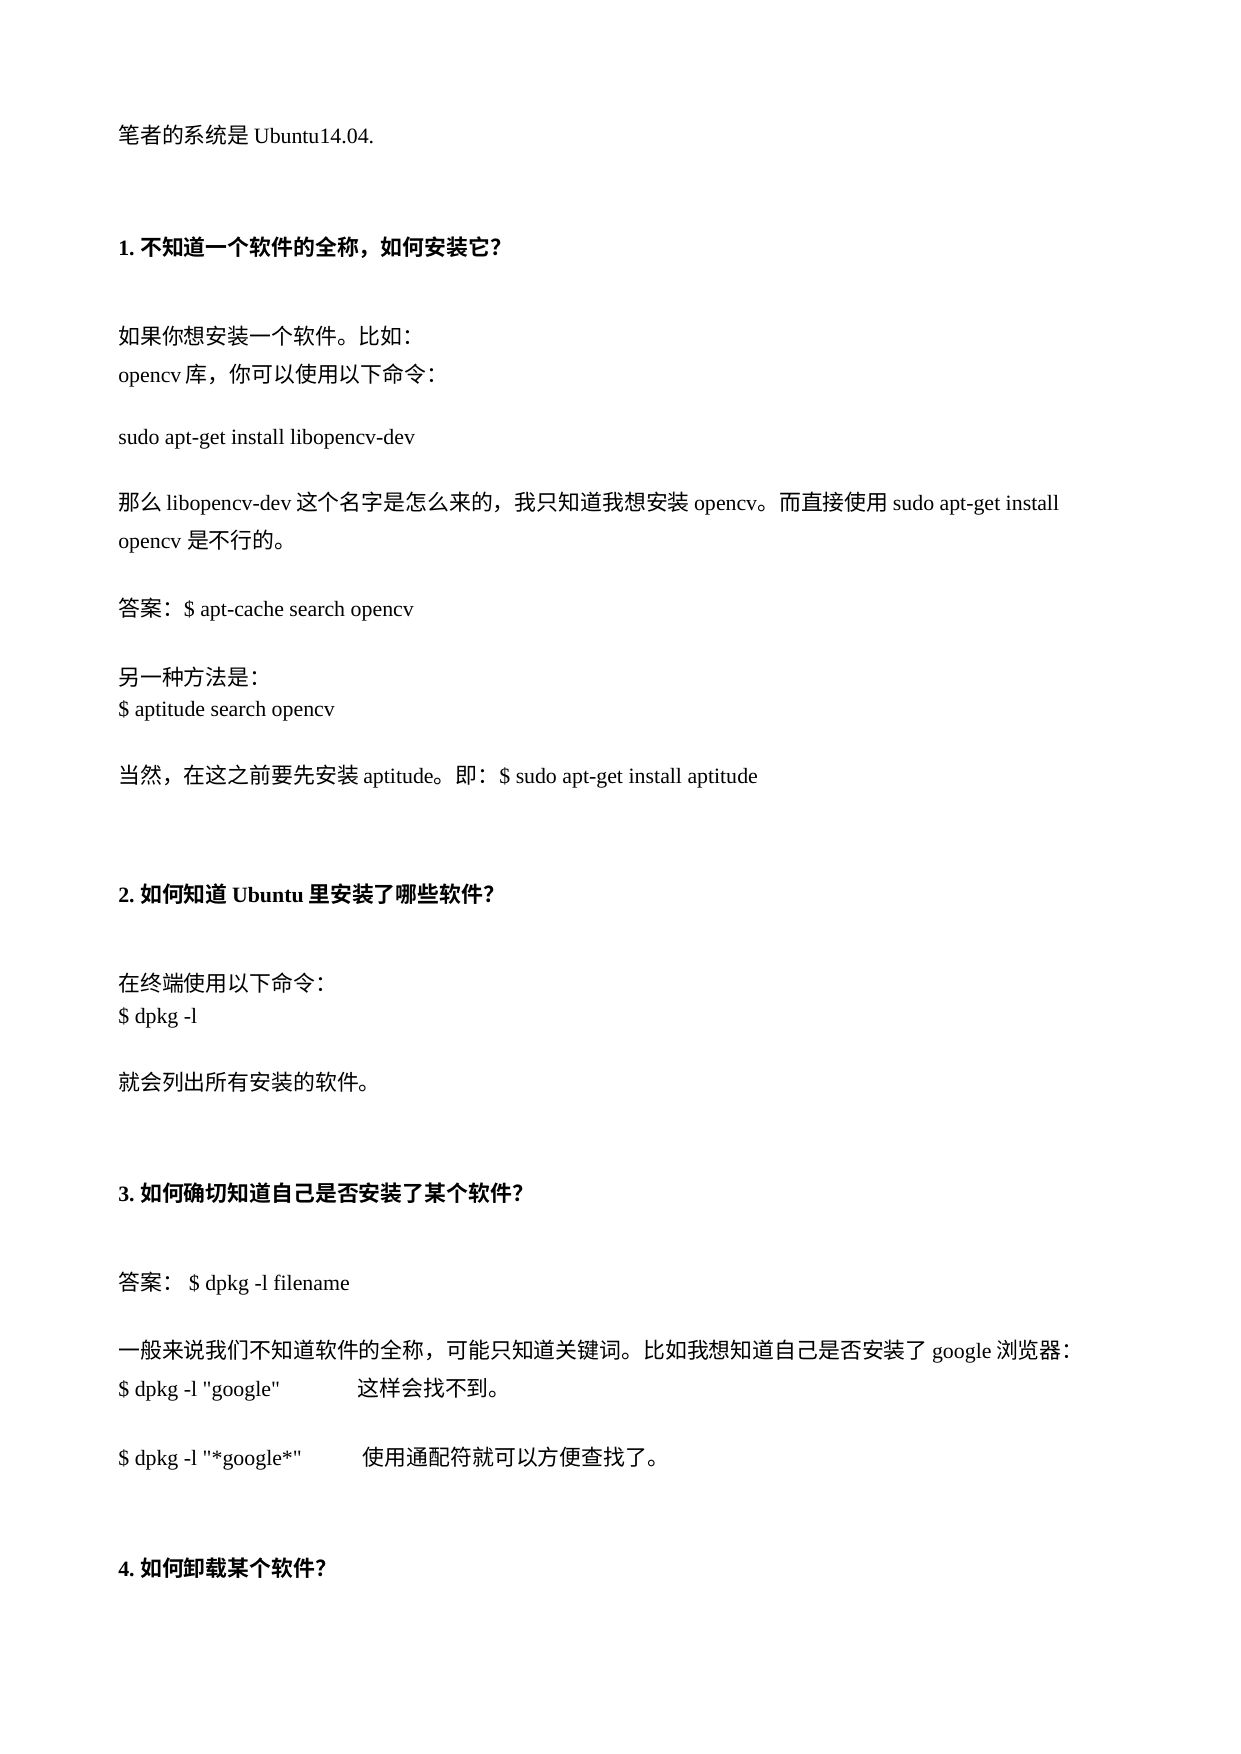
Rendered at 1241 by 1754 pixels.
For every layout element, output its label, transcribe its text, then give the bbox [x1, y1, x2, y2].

subtitle 1. 不知道一个软件的全称，如何安装它？ [118, 230, 1122, 262]
text 如果你想安装一个软件。比如： opencv库，你可以使用以下命令： sudo apt-get install libopencv-dev 那么libopencv-dev这个名字是怎么来的，我只知道我想安装opencv。而直接使用sudo apt-get install opencv 是不行的。 答案：$ apt-cache search opencv 另一种方法是： $ aptitude search opencv 当然，在这之前要先安装aptitude。即：$ sudo apt-get install aptitude [118, 319, 1122, 789]
text 答案： $ dpkg -l filename 一般来说我们不知道软件的全称，可能只知道关键词。比如我想知道自己是否安装了google浏览器： $ dpkg -l "google" 这样会找不到。 $ dpkg -l "*google*" 使用通配符就可以方便查找了。 [118, 1265, 1122, 1471]
subtitle 2. 如何知道Ubuntu里安装了哪些软件？ [118, 877, 1122, 909]
text 在终端使用以下命令： $ dpkg -l 就会列出所有安装的软件。 [118, 966, 1122, 1096]
text 笔者的系统是Ubuntu14.04. [118, 118, 1122, 150]
subtitle 3. 如何确切知道自己是否安装了某个软件？ [118, 1176, 1122, 1208]
subtitle 4. 如何卸载某个软件？ [118, 1551, 1122, 1583]
